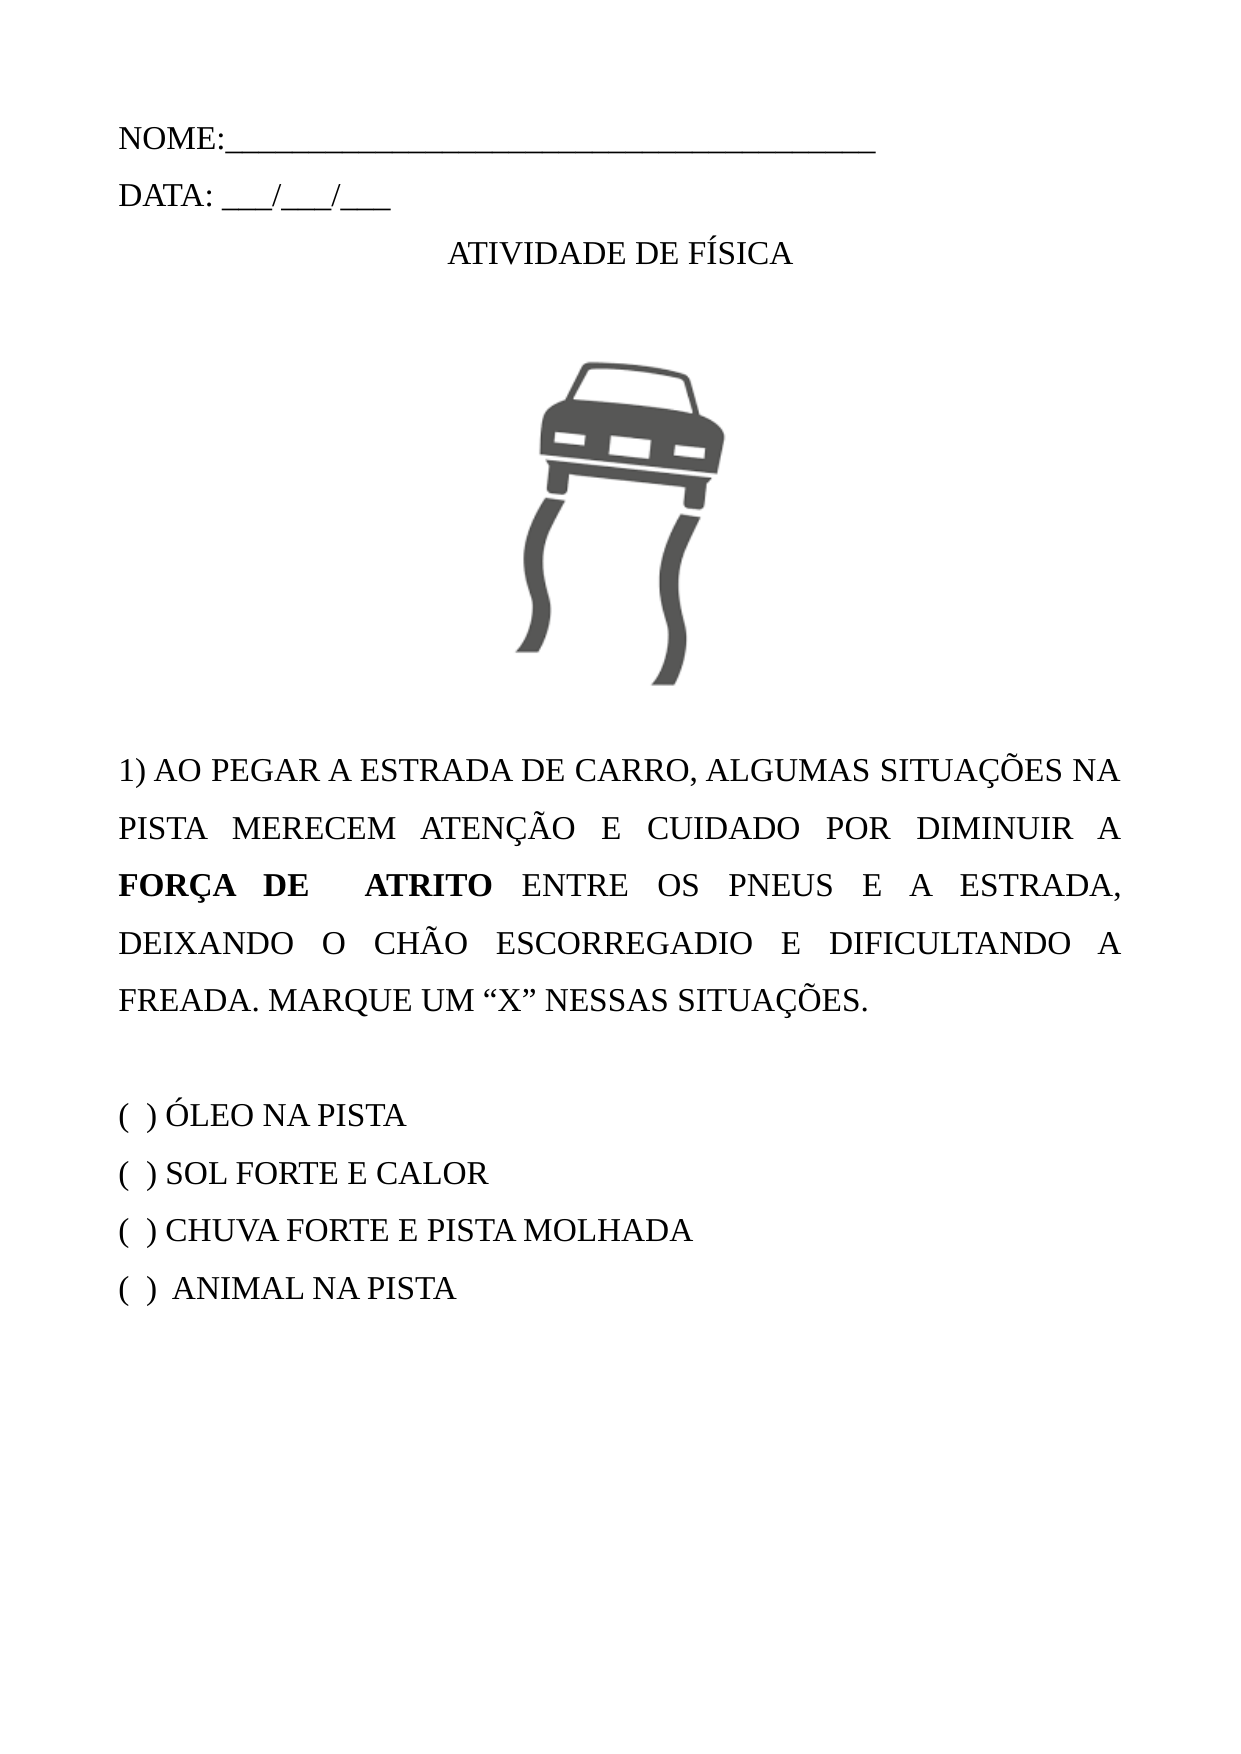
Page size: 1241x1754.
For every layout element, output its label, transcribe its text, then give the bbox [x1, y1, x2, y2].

picture [444, 348, 796, 700]
text NOME:_______________________________________ [118, 118, 1122, 156]
text ( ) CHUVA FORTE E PISTA MOLHADA [118, 1211, 1122, 1249]
text ( ) ÓLEO NA PISTA [118, 1096, 1122, 1134]
text ( ) ANIMAL NA PISTA [118, 1268, 1122, 1306]
text DATA: ___/___/___ [118, 176, 1122, 214]
text ATIVIDADE DE FÍSICA [118, 233, 1122, 271]
text ( ) SOL FORTE E CALOR [118, 1153, 1122, 1191]
text 1) AO PEGAR A ESTRADA DE CARRO, ALGUMAS SITUAÇÕES NA PISTA MERECEM ATENÇÃO E CUIDADO POR DIMINUIR A FORÇA DE ATRITO ENTRE OS PNEUS E A ESTRADA, DEIXANDO O CHÃO ESCORREGADIO E DIFICULTANDO A FREADA. MARQUE UM “X” NESSAS SITUAÇÕES. [118, 751, 1122, 1019]
